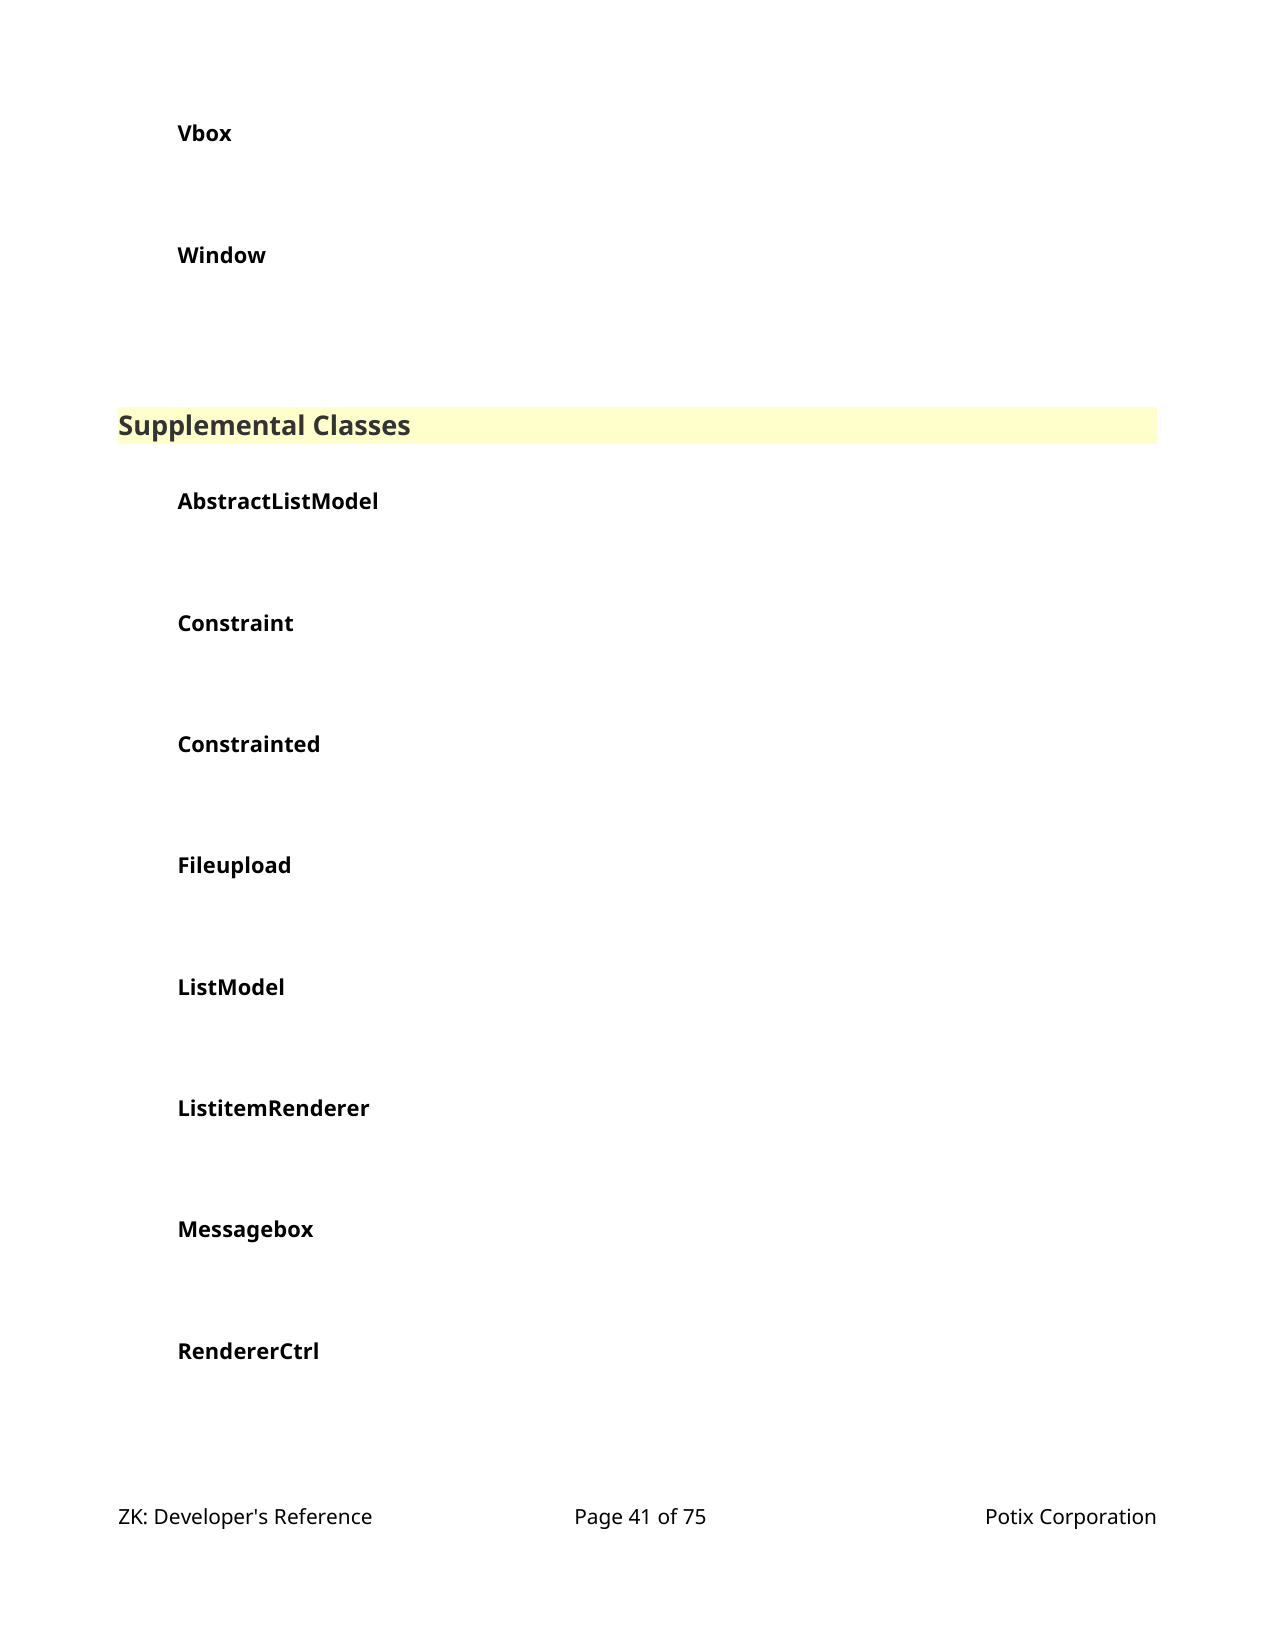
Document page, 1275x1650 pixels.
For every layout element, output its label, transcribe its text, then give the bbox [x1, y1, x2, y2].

subtitle Window [177, 239, 1157, 269]
subtitle ListitemRenderer [177, 1093, 1157, 1123]
subtitle Supplemental Classes [118, 407, 1157, 444]
subtitle AbstractListModel [177, 486, 1157, 516]
subtitle Vbox [177, 118, 1157, 148]
subtitle Messagebox [177, 1214, 1157, 1244]
subtitle Constraint [177, 607, 1157, 637]
subtitle Fileupload [177, 850, 1157, 880]
subtitle RendererCtrl [177, 1336, 1157, 1366]
subtitle ListModel [177, 972, 1157, 1002]
subtitle Constrainted [177, 729, 1157, 759]
